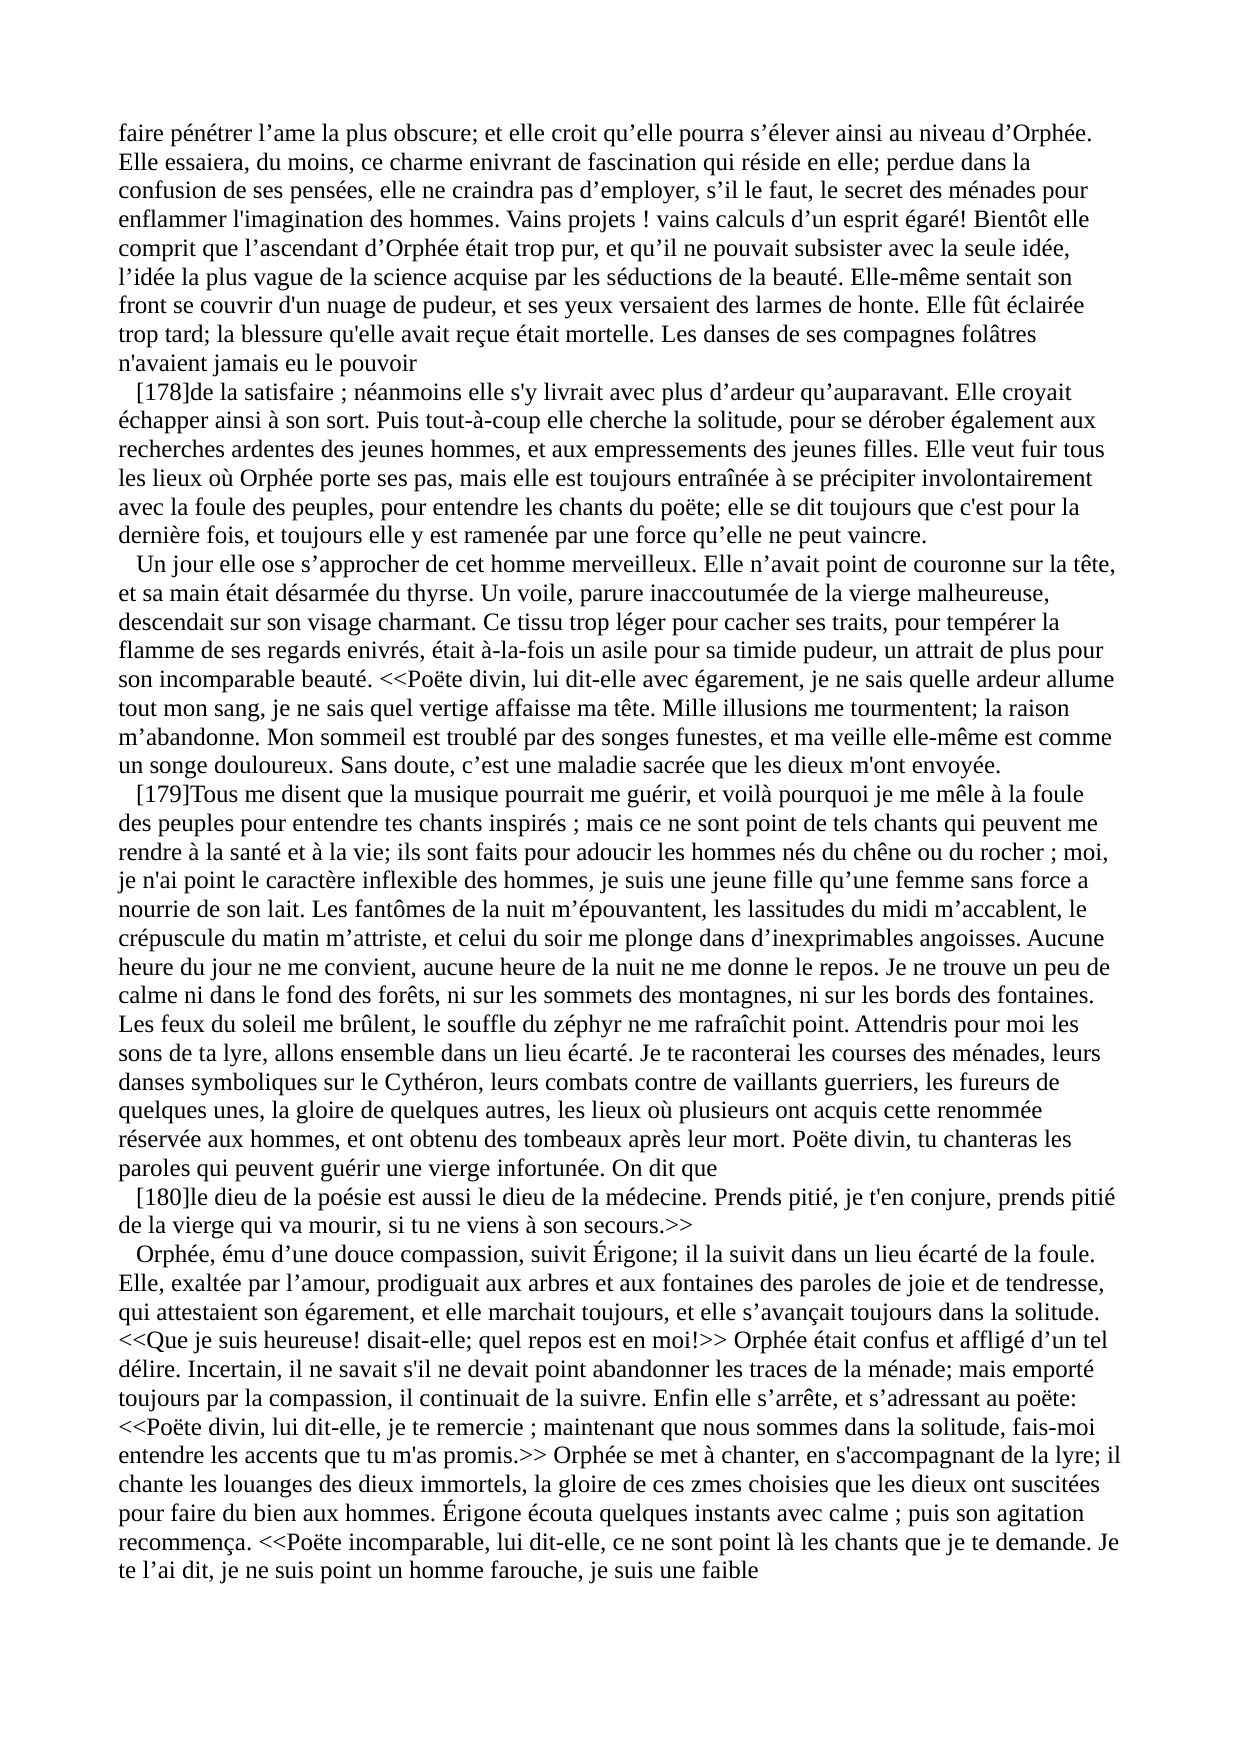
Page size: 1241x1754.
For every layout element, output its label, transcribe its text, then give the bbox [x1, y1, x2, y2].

text Orphée, ému d’une douce compassion, suivit Érigone; il la suivit dans un lieu écarté de la foule. Elle, exaltée par l’amour, prodiguait aux arbres et aux fontaines des paroles de joie et de tendresse, qui attestaient son égarement, et elle marchait toujours, et elle s’avançait toujours dans la solitude. <<Que je suis heureuse! disait-elle; quel repos est en moi!>> Orphée était confus et affligé d’un tel délire. Incertain, il ne savait s'il ne devait point abandonner les traces de la ménade; mais emporté toujours par la compassion, il continuait de la suivre. Enfin elle s’arrête, et s’adressant au poëte: <<Poëte divin, lui dit-elle, je te remercie ; maintenant que nous sommes dans la solitude, fais-moi entendre les accents que tu m'as promis.>> Orphée se met à chanter, en s'accompagnant de la lyre; il chante les louanges des dieux immortels, la gloire de ces zmes choisies que les dieux ont suscitées pour faire du bien aux hommes. Érigone écouta quelques instants avec calme ; puis son agitation recommença. <<Poëte incomparable, lui dit-elle, ce ne sont point là les chants que je te demande. Je te l’ai dit, je ne suis point un homme farouche, je suis une faible [118, 1239, 1122, 1584]
text [178]de la satisfaire ; néanmoins elle s'y livrait avec plus d’ardeur qu’auparavant. Elle croyait échapper ainsi à son sort. Puis tout-à-coup elle cherche la solitude, pour se dérober également aux recherches ardentes des jeunes hommes, et aux empressements des jeunes filles. Elle veut fuir tous les lieux où Orphée porte ses pas, mais elle est toujours entraînée à se précipiter involontairement avec la foule des peuples, pour entendre les chants du poëte; elle se dit toujours que c'est pour la dernière fois, et toujours elle y est ramenée par une force qu’elle ne peut vaincre. [118, 377, 1122, 549]
text Un jour elle ose s’approcher de cet homme merveilleux. Elle n’avait point de couronne sur la tête, et sa main était désarmée du thyrse. Un voile, parure inaccoutumée de la vierge malheureuse, descendait sur son visage charmant. Ce tissu trop léger pour cacher ses traits, pour tempérer la flamme de ses regards enivrés, était à-la-fois un asile pour sa timide pudeur, un attrait de plus pour son incomparable beauté. <<Poëte divin, lui dit-elle avec égarement, je ne sais quelle ardeur allume tout mon sang, je ne sais quel vertige affaisse ma tête. Mille illusions me tourmentent; la raison m’abandonne. Mon sommeil est troublé par des songes funestes, et ma veille elle-même est comme un songe douloureux. Sans doute, c’est une maladie sacrée que les dieux m'ont envoyée. [118, 549, 1122, 779]
text [180]le dieu de la poésie est aussi le dieu de la médecine. Prends pitié, je t'en conjure, prends pitié de la vierge qui va mourir, si tu ne viens à son secours.>> [118, 1182, 1122, 1239]
text [179]Tous me disent que la musique pourrait me guérir, et voilà pourquoi je me mêle à la foule des peuples pour entendre tes chants inspirés ; mais ce ne sont point de tels chants qui peuvent me rendre à la santé et à la vie; ils sont faits pour adoucir les hommes nés du chêne ou du rocher ; moi, je n'ai point le caractère inflexible des hommes, je suis une jeune fille qu’une femme sans force a nourrie de son lait. Les fantômes de la nuit m’épouvantent, les lassitudes du midi m’accablent, le crépuscule du matin m’attriste, et celui du soir me plonge dans d’inexprimables angoisses. Aucune heure du jour ne me convient, aucune heure de la nuit ne me donne le repos. Je ne trouve un peu de calme ni dans le fond des forêts, ni sur les sommets des montagnes, ni sur les bords des fontaines. Les feux du soleil me brûlent, le souffle du zéphyr ne me rafraîchit point. Attendris pour moi les sons de ta lyre, allons ensemble dans un lieu écarté. Je te raconterai les courses des ménades, leurs danses symboliques sur le Cythéron, leurs combats contre de vaillants guerriers, les fureurs de quelques unes, la gloire de quelques autres, les lieux où plusieurs ont acquis cette renommée réservée aux hommes, et ont obtenu des tombeaux après leur mort. Poëte divin, tu chanteras les paroles qui peuvent guérir une vierge infortunée. On dit que [118, 779, 1122, 1182]
text faire pénétrer l’ame la plus obscure; et elle croit qu’elle pourra s’élever ainsi au niveau d’Orphée. Elle essaiera, du moins, ce charme enivrant de fascination qui réside en elle; perdue dans la confusion de ses pensées, elle ne craindra pas d’employer, s’il le faut, le secret des ménades pour enflammer l'imagination des hommes. Vains projets ! vains calculs d’un esprit égaré! Bientôt elle comprit que l’ascendant d’Orphée était trop pur, et qu’il ne pouvait subsister avec la seule idée, l’idée la plus vague de la science acquise par les séductions de la beauté. Elle-même sentait son front se couvrir d'un nuage de pudeur, et ses yeux versaient des larmes de honte. Elle fût éclairée trop tard; la blessure qu'elle avait reçue était mortelle. Les danses de ses compagnes folâtres n'avaient jamais eu le pouvoir [118, 118, 1122, 377]
